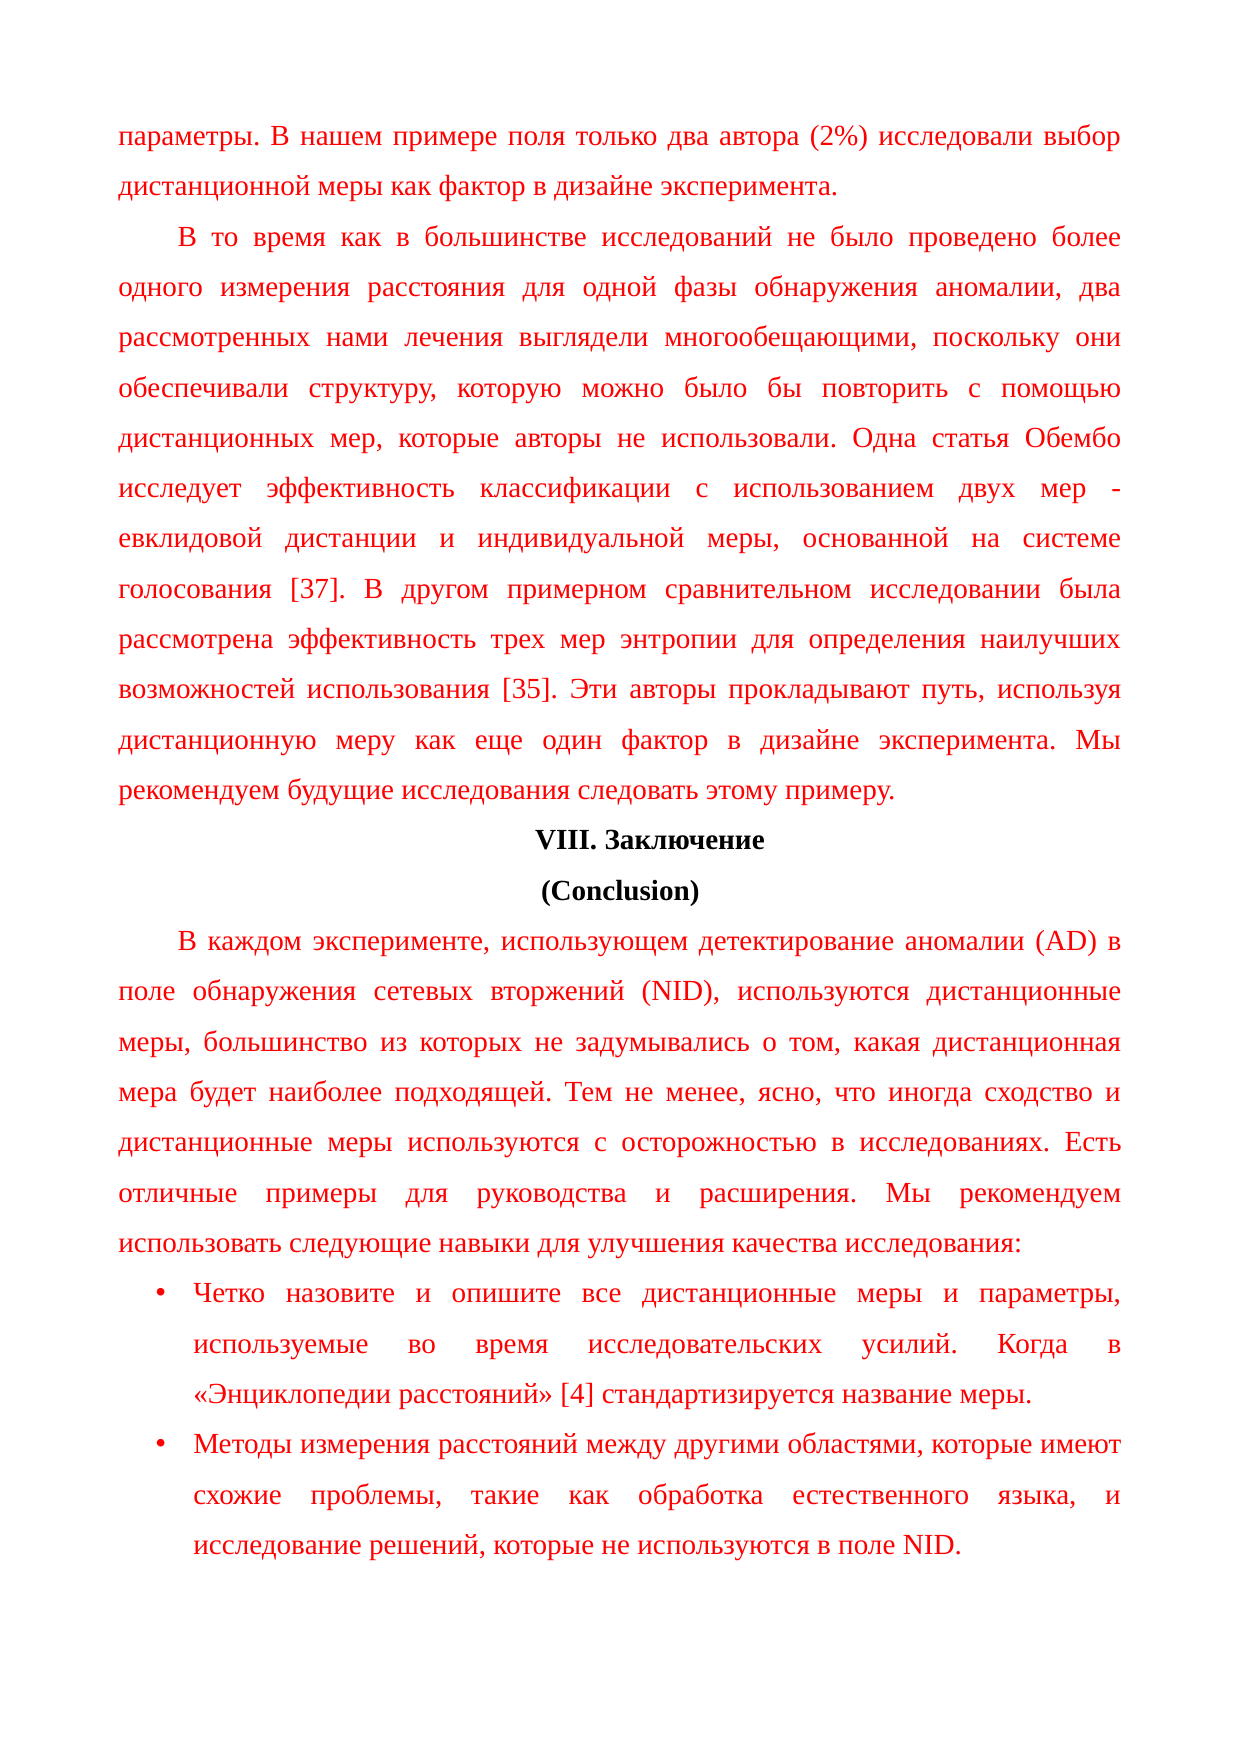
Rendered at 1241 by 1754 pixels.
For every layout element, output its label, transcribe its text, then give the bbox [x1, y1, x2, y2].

text VIII. Заключение (Conclusion) [118, 822, 1122, 906]
text В то время как в большинстве исследований не было проведено более одного измерения расстояния для одной фазы обнаружения аномалии, два рассмотренных нами лечения выглядели многообещающими, поскольку они обеспечивали структуру, которую можно было бы повторить с помощью дистанционных мер, которые авторы не использовали. Одна статья Обембо исследует эффективность классификации с использованием двух мер - евклидовой дистанции и индивидуальной меры, основанной на системе голосования [37]. В другом примерном сравнительном исследовании была рассмотрена эффективность трех мер энтропии для определения наилучших возможностей использования [35]. Эти авторы прокладывают путь, используя дистанционную меру как еще один фактор в дизайне эксперимента. Мы рекомендуем будущие исследования следовать этому примеру. [118, 219, 1122, 806]
text параметры. В нашем примере поля только два автора (2%) исследовали выбор дистанционной меры как фактор в дизайне эксперимента. [118, 118, 1122, 202]
text В каждом эксперименте, использующем детектирование аномалии (AD) в поле обнаружения сетевых вторжений (NID), используются дистанционные меры, большинство из которых не задумывались о том, какая дистанционная мера будет наиболее подходящей. Тем не менее, ясно, что иногда сходство и дистанционные меры используются с осторожностью в исследованиях. Есть отличные примеры для руководства и расширения. Мы рекомендуем использовать следующие навыки для улучшения качества исследования: [118, 923, 1122, 1258]
list Четко назовите и опишите все дистанционные меры и параметры, используемые во время исследовательских усилий. Когда в «Энциклопедии расстояний» [4] стандартизируется название меры. [156, 1275, 1122, 1409]
list Методы измерения расстояний между другими областями, которые имеют схожие проблемы, такие как обработка естественного языка, и исследование решений, которые не используются в поле NID. [156, 1426, 1122, 1561]
